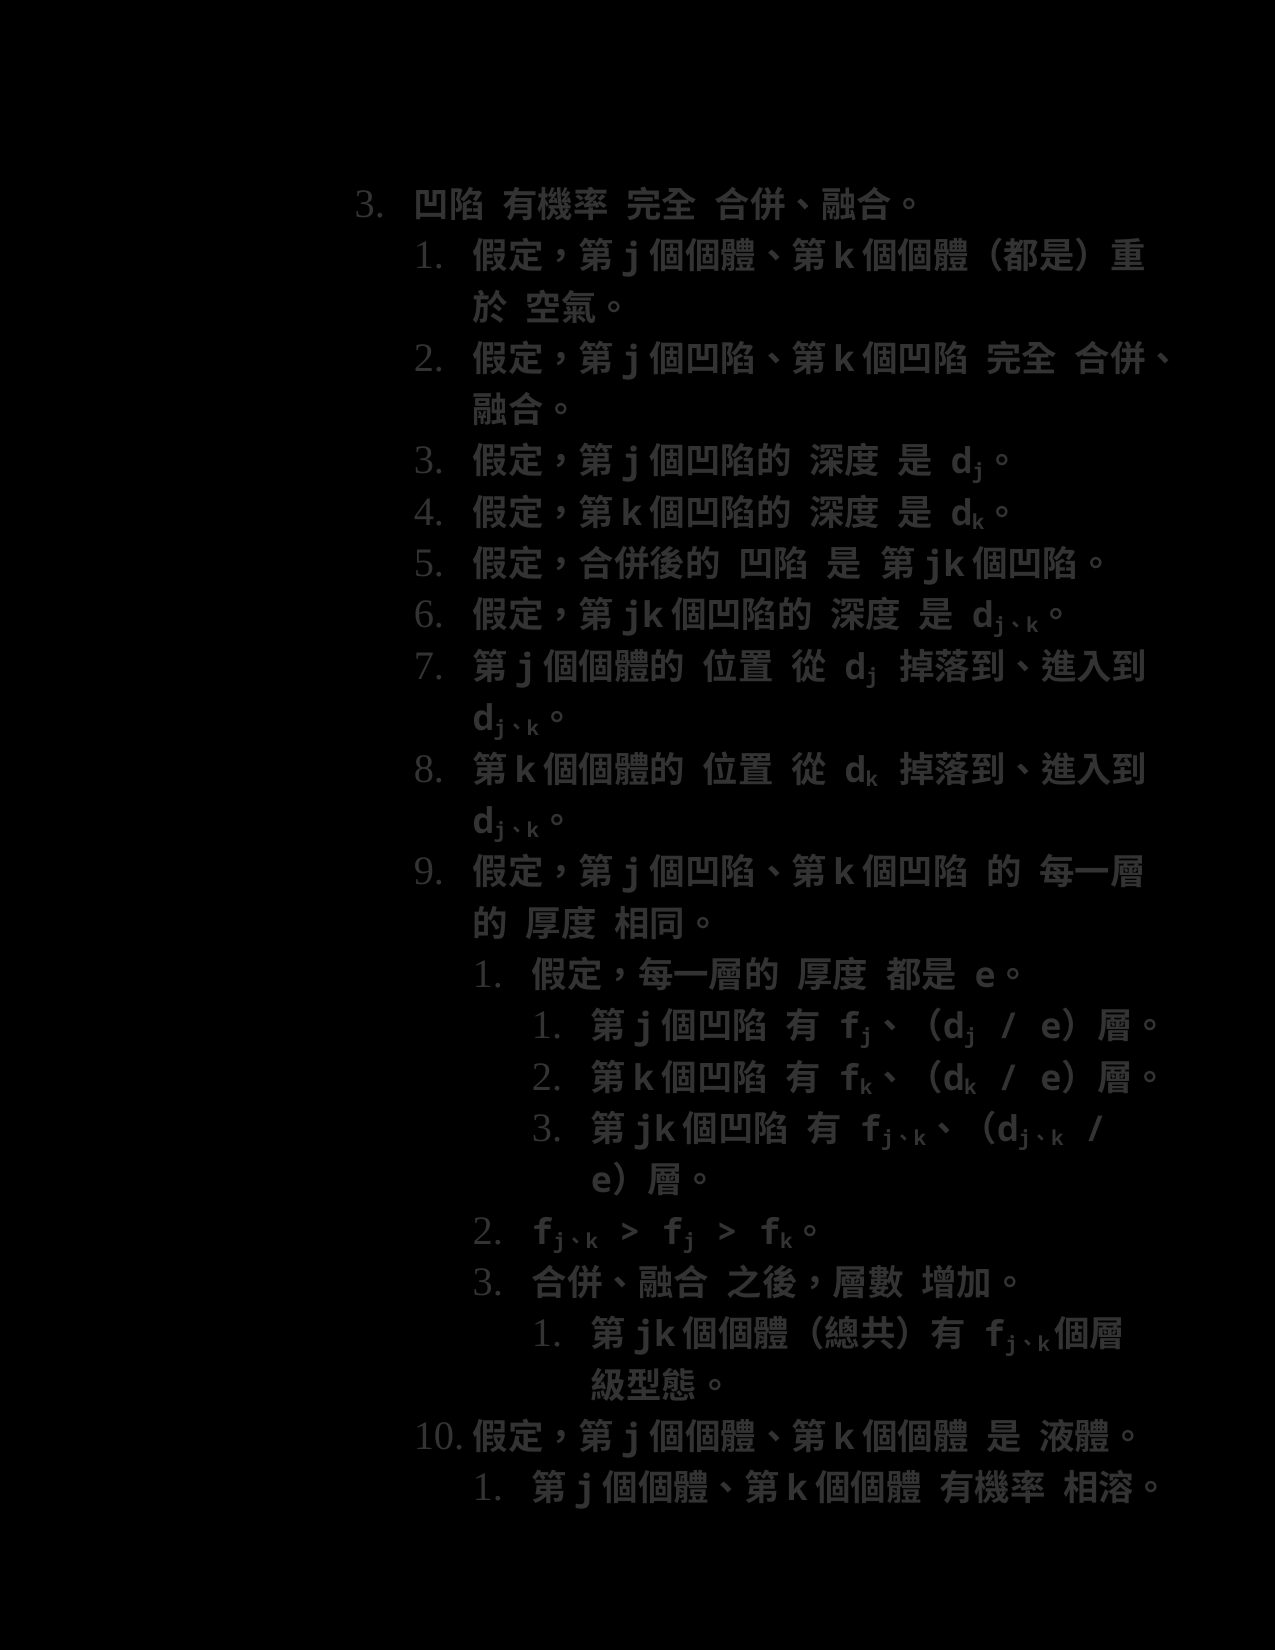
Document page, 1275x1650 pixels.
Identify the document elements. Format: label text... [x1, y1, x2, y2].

list fj、k > fj > fk。 [472, 1203, 1157, 1254]
list 第j個個體、第k個個體 有機率 相溶。 [472, 1459, 1157, 1511]
list 凹陷 有機率 完全 合併、融合。 [354, 176, 1157, 228]
list 假定，第j個個體、第k個個體 是 液體。 [413, 1408, 1157, 1459]
list 假定，第j個凹陷的 深度 是 dj。 [413, 433, 1157, 484]
list 合併、融合 之後，層數 增加。 [472, 1254, 1157, 1306]
list 假定，第jk個凹陷的 深度 是 dj、k。 [413, 587, 1157, 638]
list 假定，第j個個體、第k個個體（都是）重於 空氣。 [413, 228, 1157, 330]
list 假定，第k個凹陷的 深度 是 dk。 [413, 484, 1157, 536]
list 假定，第j個凹陷、第k個凹陷 的 每一層的 厚度 相同。 [413, 844, 1157, 946]
list 第jk個凹陷 有 fj、k、（dj、k / e）層。 [532, 1100, 1157, 1203]
list 假定，合併後的 凹陷 是 第jk個凹陷。 [413, 536, 1157, 587]
list 假定，第j個凹陷、第k個凹陷 完全 合併、融合。 [413, 330, 1157, 433]
list 第k個個體的 位置 從 dk 掉落到、進入到 dj、k。 [413, 741, 1157, 844]
list 第j個凹陷 有 fj、（dj / e）層。 [532, 998, 1157, 1049]
list 第k個凹陷 有 fk、（dk / e）層。 [532, 1049, 1157, 1100]
list 假定，每一層的 厚度 都是 e。 [472, 946, 1157, 998]
list 第j個個體的 位置 從 dj 掉落到、進入到 dj、k。 [413, 638, 1157, 741]
list 第jk個個體（總共）有 fj、k個層級型態。 [532, 1306, 1157, 1408]
